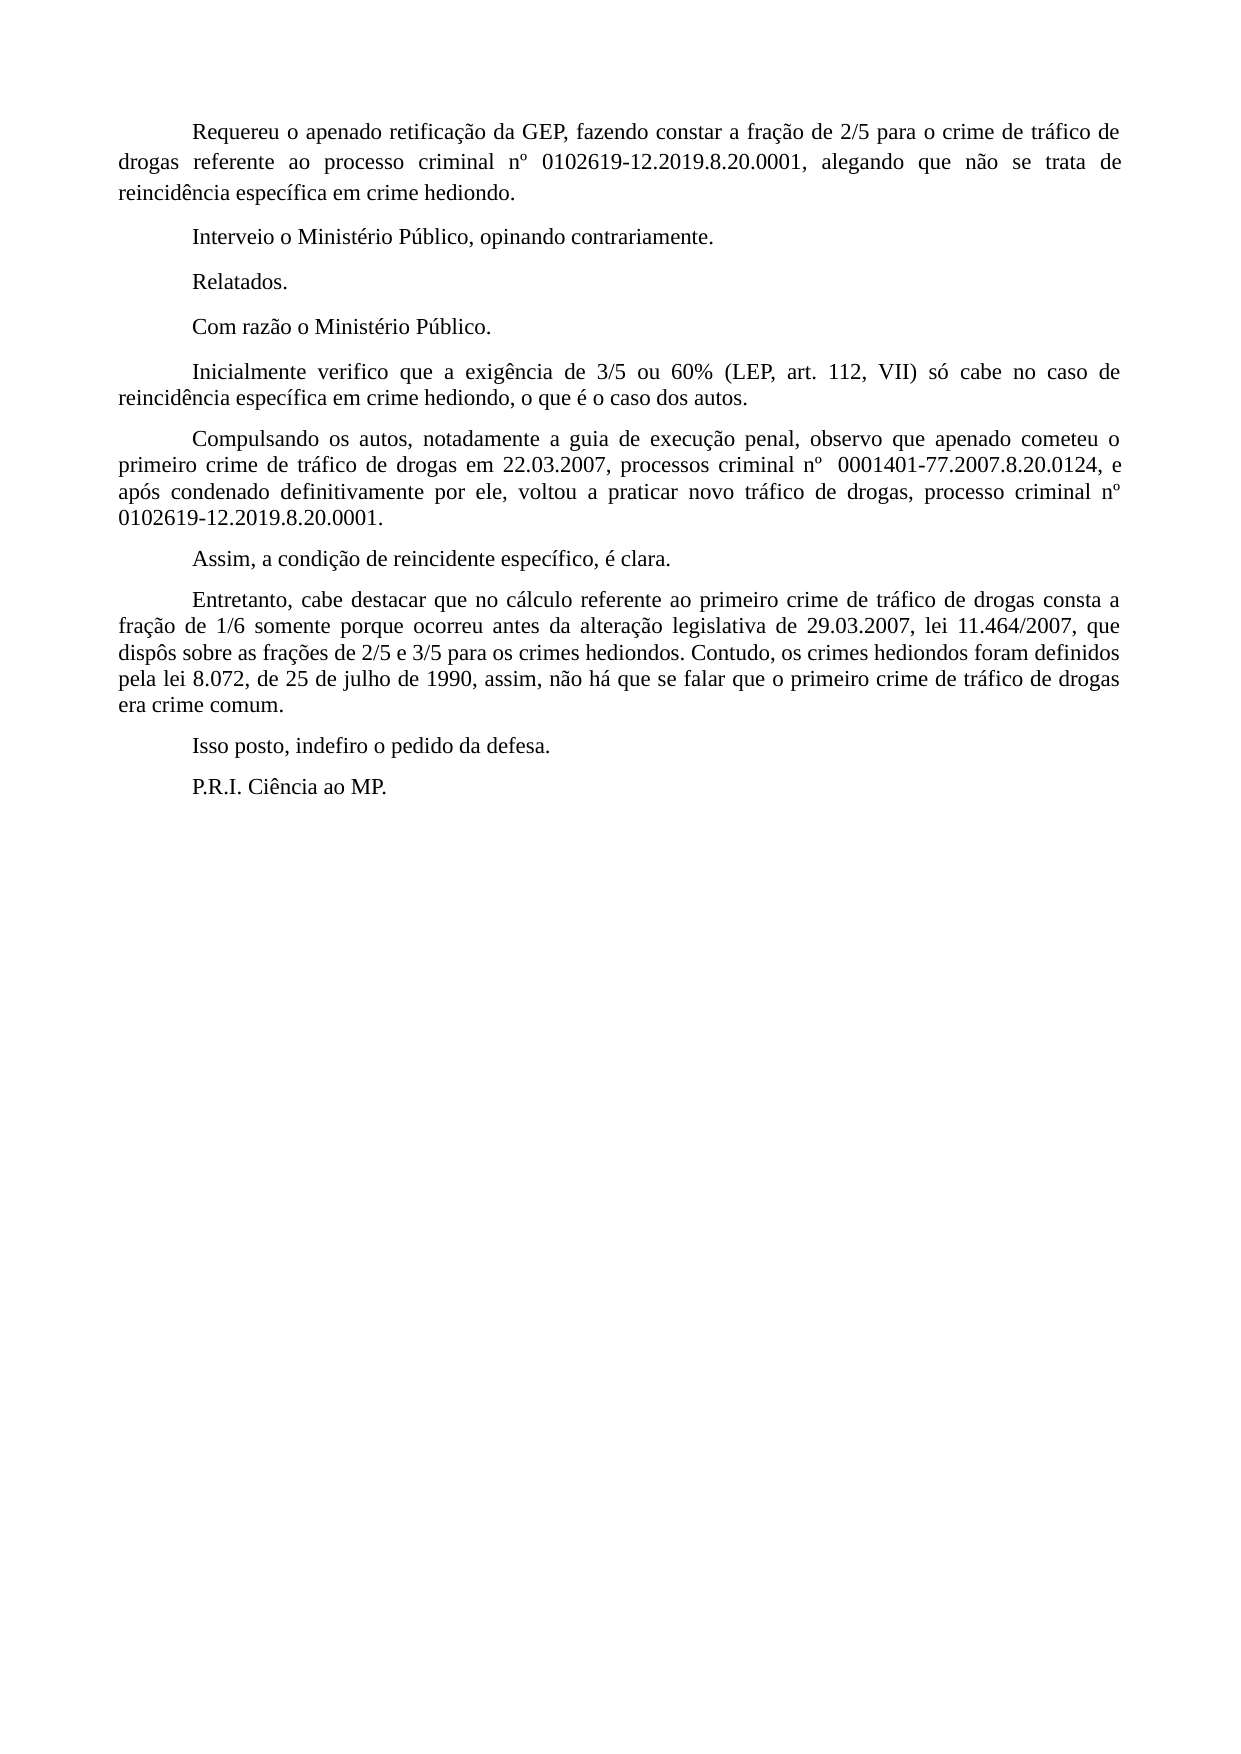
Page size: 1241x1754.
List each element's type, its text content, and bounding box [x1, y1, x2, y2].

text Interveio o Ministério Público, opinando contrariamente. [118, 223, 1122, 250]
text Relatados. [118, 268, 1122, 294]
text Entretanto, cabe destacar que no cálculo referente ao primeiro crime de tráfico de drogas consta a fração de 1/6 somente porque ocorreu antes da alteração legislativa de 29.03.2007, lei 11.464/2007, que dispôs sobre as frações de 2/5 e 3/5 para os crimes hediondos. Contudo, os crimes hediondos foram definidos pela lei 8.072, de 25 de julho de 1990, assim, não há que se falar que o primeiro crime de tráfico de drogas era crime comum. [118, 586, 1122, 718]
text Inicialmente verifico que a exigência de 3/5 ou 60% (LEP, art. 112, VII) só cabe no caso de reincidência específica em crime hediondo, o que é o caso dos autos. [118, 358, 1122, 410]
text Isso posto, indefiro o pedido da defesa. [118, 732, 1122, 759]
text Com razão o Ministério Público. [118, 313, 1122, 339]
text Assim, a condição de reincidente específico, é clara. [118, 545, 1122, 571]
text Compulsando os autos, notadamente a guia de execução penal, observo que apenado cometeu o primeiro crime de tráfico de drogas em 22.03.2007, processos criminal nº 0001401-77.2007.8.20.0124, e após condenado definitivamente por ele, voltou a praticar novo tráfico de drogas, processo criminal nº 0102619-12.2019.8.20.0001. [118, 425, 1122, 530]
text P.R.I. Ciência ao MP. [118, 773, 1122, 799]
text Requereu o apenado retificação da GEP, fazendo constar a fração de 2/5 para o crime de tráfico de drogas referente ao processo criminal nº 0102619-12.2019.8.20.0001, alegando que não se trata de reincidência específica em crime hediondo. [118, 118, 1122, 205]
